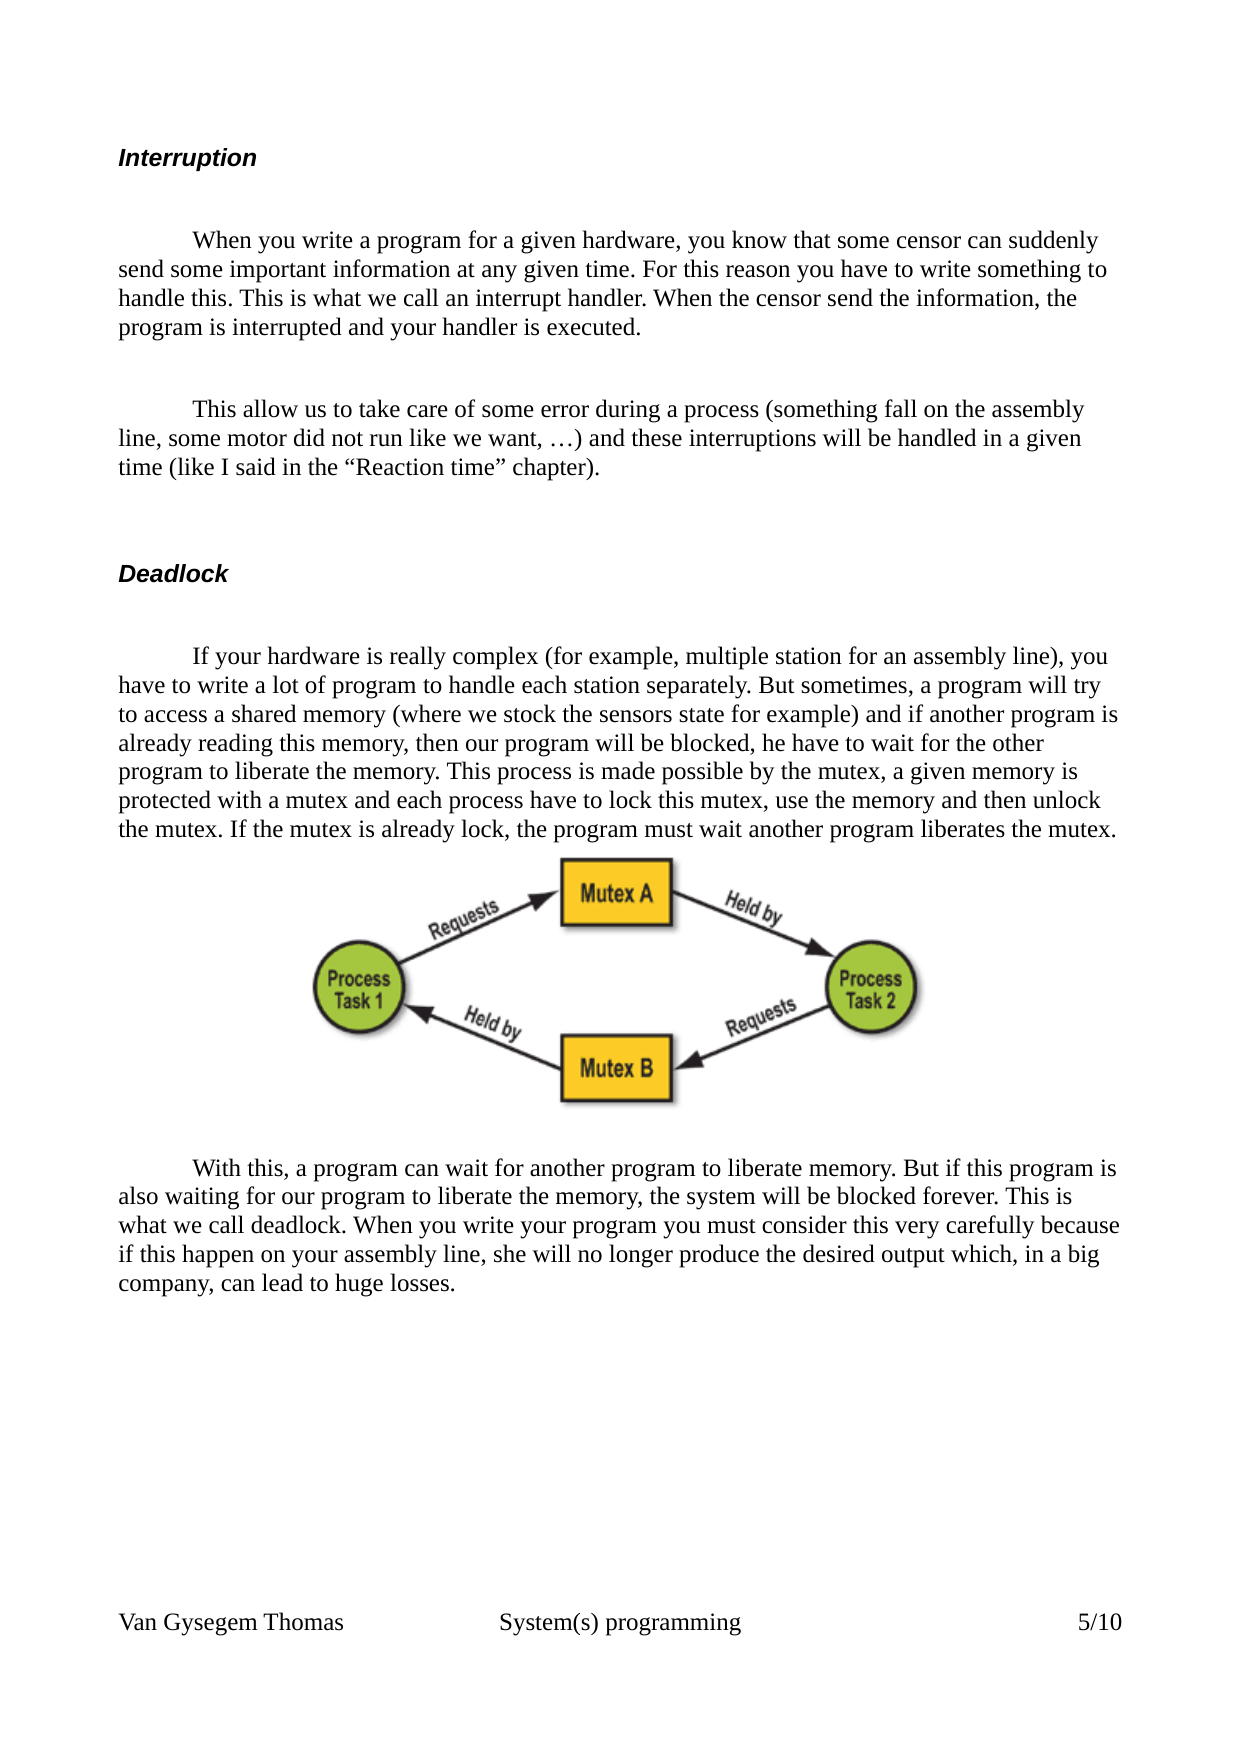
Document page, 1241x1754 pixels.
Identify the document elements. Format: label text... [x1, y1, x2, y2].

subtitle Deadlock [118, 559, 1122, 588]
picture [310, 855, 930, 1112]
text This allow us to take care of some error during a process (something fall on the assembly line, some motor did not run like we want, …) and these interruptions will be handled in a given time (like I said in the “Reaction time” chapter). [118, 394, 1122, 480]
text If your hardware is really complex (for example, multiple station for an assembly line), you have to write a lot of program to handle each station separately. But sometimes, a program will try to access a shared memory (where we stock the sensors state for example) and if another program is already reading this memory, then our program will be blocked, he have to wait for the other program to liberate the memory. This process is made possible by the mutex, a given memory is protected with a mutex and each process have to lock this mutex, use the memory and then unlock the mutex. If the mutex is already lock, the program must wait another program liberates the mutex. [118, 641, 1122, 843]
subtitle Interruption [118, 143, 1122, 172]
text When you write a program for a given hardware, you know that some censor can suddenly send some important information at any given time. For this reason you have to write something to handle this. This is what we call an interrupt handler. When the censor send the information, the program is interrupted and your handler is executed. [118, 225, 1122, 340]
text With this, a program can wait for another program to liberate memory. But if this program is also waiting for our program to liberate the memory, the system will be blocked forever. This is what we call deadlock. When you write your program you must consider this very carefully because if this happen on your assembly line, she will no longer produce the desired output which, in a big company, can lead to huge losses. [118, 1153, 1122, 1296]
